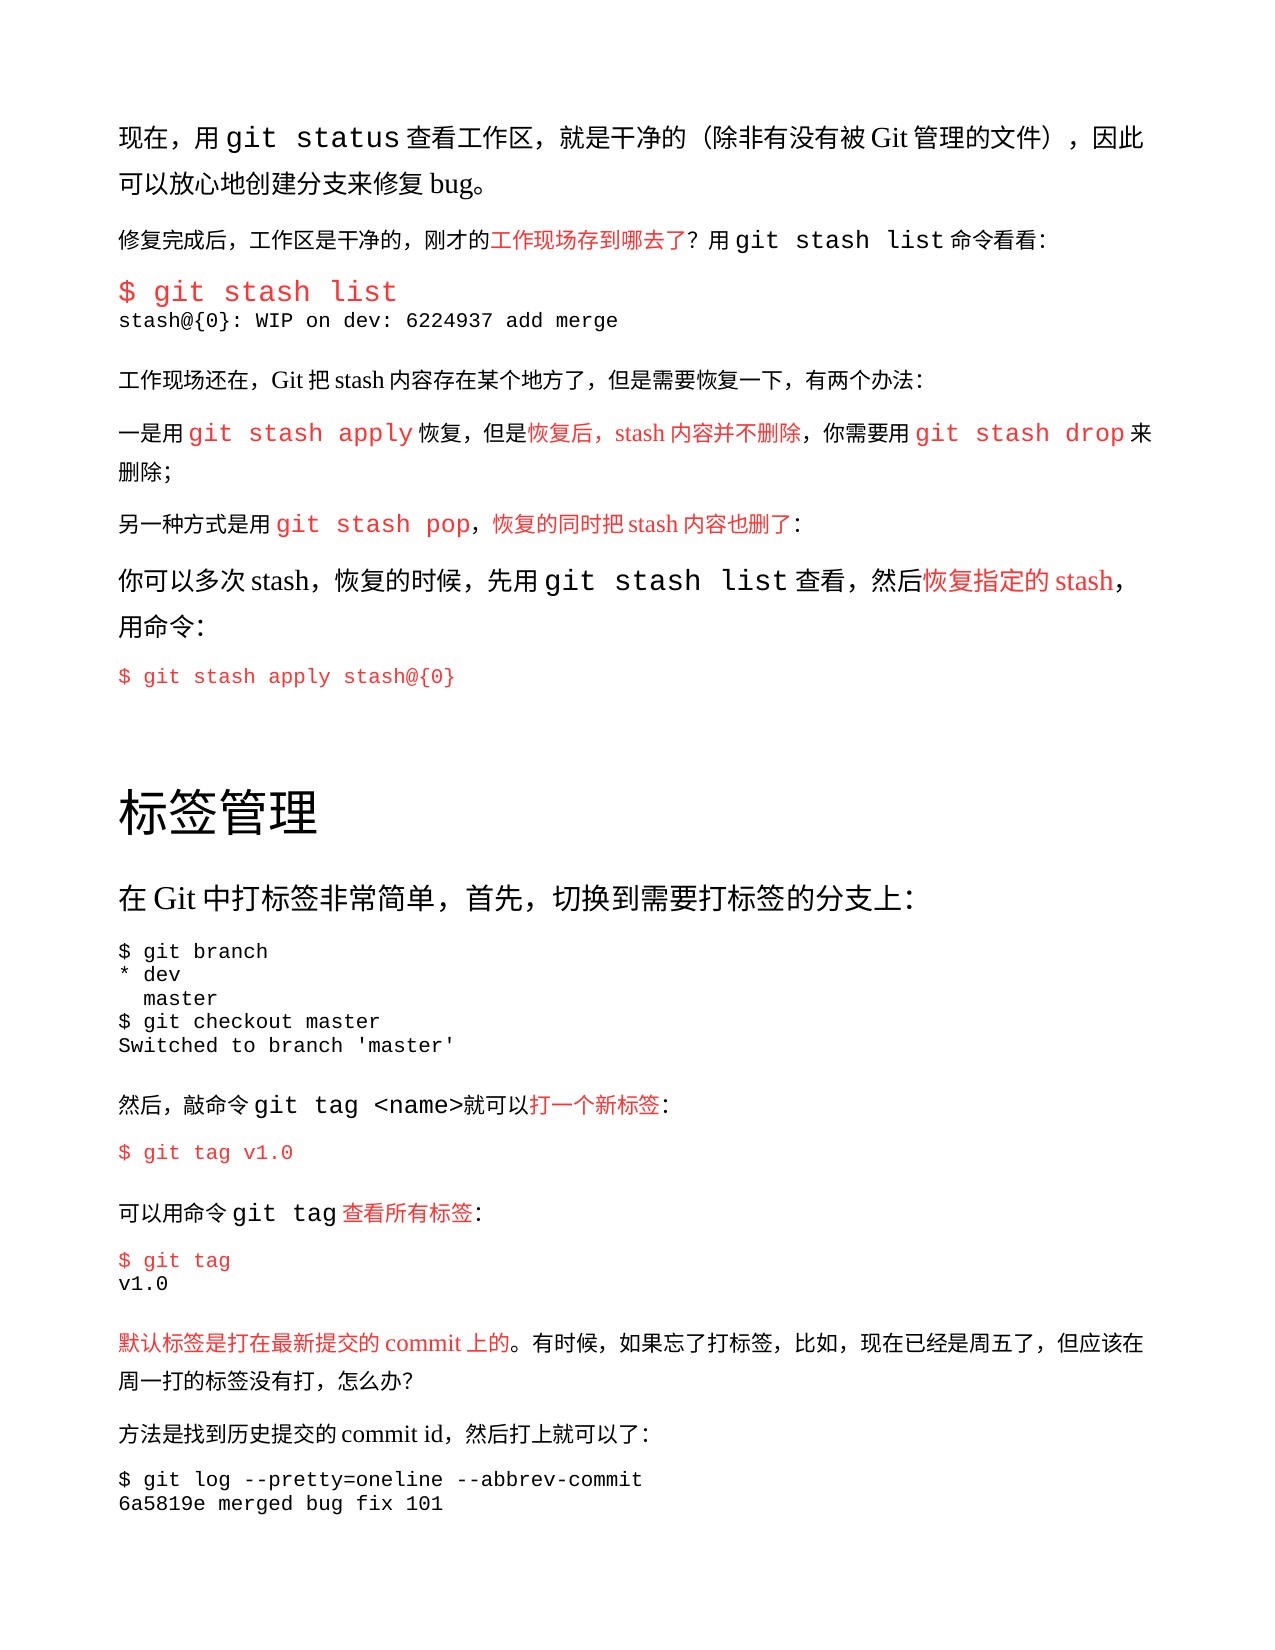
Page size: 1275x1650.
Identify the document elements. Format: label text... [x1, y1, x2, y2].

text stash@{0}: WIP on dev: 6224937 add merge [118, 310, 1157, 333]
text 工作现场还在，Git把stash内容存在某个地方了，但是需要恢复一下，有两个办法： [118, 363, 1157, 395]
text 标签管理 [118, 774, 1157, 846]
text 你可以多次stash，恢复的时候，先用git stash list查看，然后恢复指定的stash，用命令： [118, 561, 1157, 644]
text $ git tag v1.0 [118, 1142, 1157, 1166]
text 修复完成后，工作区是干净的，刚才的工作现场存到哪去了？用git stash list命令看看： [118, 223, 1157, 256]
text 另一种方式是用git stash pop，恢复的同时把stash内容也删了： [118, 507, 1157, 540]
text Switched to branch 'master' [118, 1035, 1157, 1059]
text 一是用git stash apply恢复，但是恢复后，stash内容并不删除，你需要用git stash drop来删除； [118, 416, 1157, 486]
text $ git checkout master [118, 1012, 1157, 1035]
text $ git branch [118, 941, 1157, 964]
text $ git stash apply stash@{0} [118, 666, 1157, 689]
text 然后，敲命令git tag <name>就可以打一个新标签： [118, 1088, 1157, 1121]
text master [118, 988, 1157, 1012]
text 可以用命令git tag查看所有标签： [118, 1196, 1157, 1228]
text 默认标签是打在最新提交的commit上的。有时候，如果忘了打标签，比如，现在已经是周五了，但应该在周一打的标签没有打，怎么办？ [118, 1326, 1157, 1396]
text $ git log --pretty=oneline --abbrev-commit [118, 1469, 1157, 1493]
text 在Git中打标签非常简单，首先，切换到需要打标签的分支上： [118, 875, 1157, 918]
text v1.0 [118, 1273, 1157, 1297]
text $ git tag [118, 1249, 1157, 1273]
text $ git stash list [118, 277, 1157, 310]
text 方法是找到历史提交的commit id，然后打上就可以了： [118, 1417, 1157, 1448]
text * dev [118, 964, 1157, 988]
text 6a5819e merged bug fix 101 [118, 1493, 1157, 1517]
text 现在，用git status查看工作区，就是干净的（除非有没有被Git管理的文件），因此可以放心地创建分支来修复bug。 [118, 118, 1157, 201]
